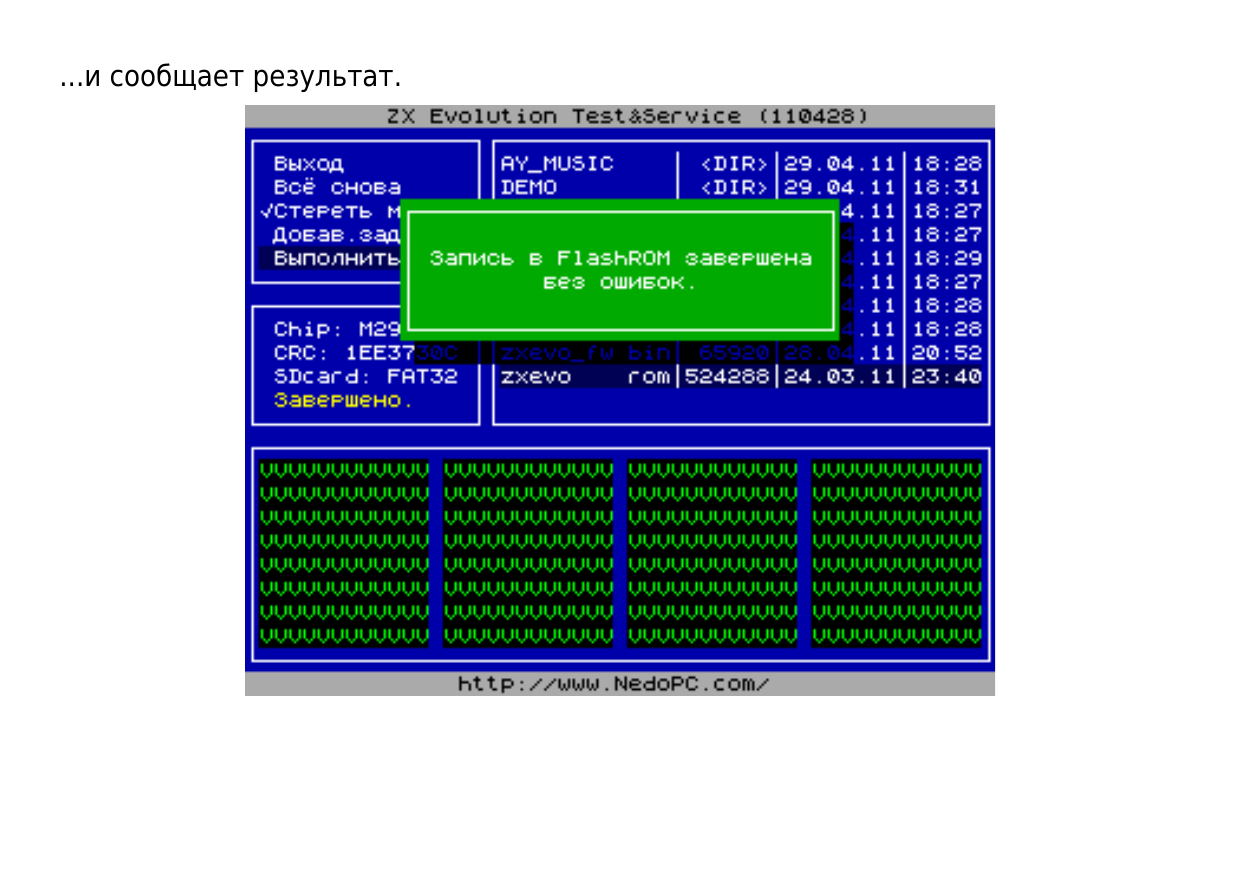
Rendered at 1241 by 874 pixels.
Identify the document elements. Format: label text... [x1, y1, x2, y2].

text ...и сообщает результат. [59, 59, 1181, 93]
picture [245, 105, 995, 696]
